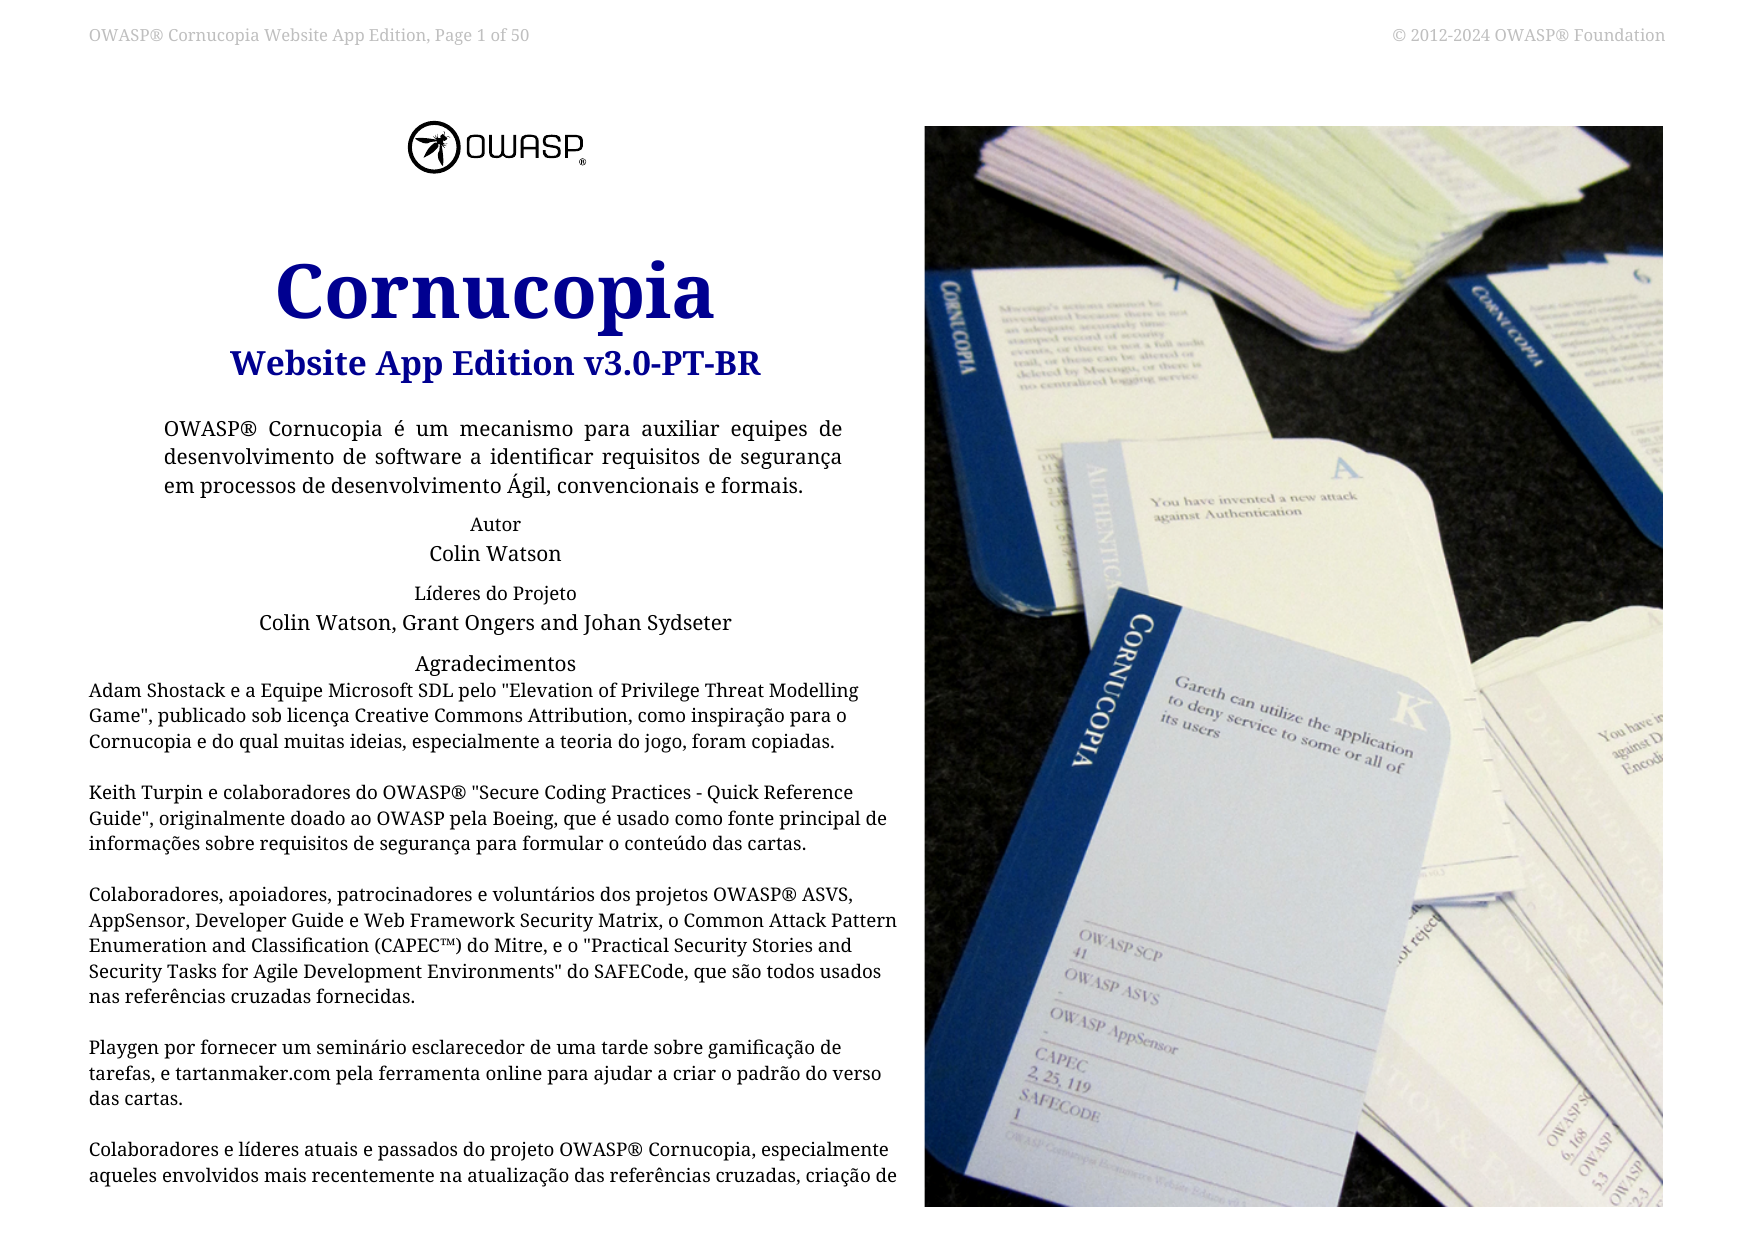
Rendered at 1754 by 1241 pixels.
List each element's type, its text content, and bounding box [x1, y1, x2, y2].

picture [924, 126, 1663, 1207]
table_header Cornucopia Website App Edition v3.0-PT-BR OWASP® Cornucopia é um mecanismo para auxiliar equipes de desenvolvimento de software a identificar requisitos de segurança em processos de desenvolvimento Ágil, convencionais e formais. Autor Colin Watson Líderes do Projeto Colin Watson, Grant Ongers and Johan Sydseter Agradecimentos Adam Shostack e a Equipe Microsoft SDL pelo "Elevation of Privilege Threat Modelling Game", publicado sob licença Creative Commons Attribution, como inspiração para o Cornucopia e do qual muitas ideias, especialmente a teoria do jogo, foram copiadas. Keith Turpin e colaboradores do OWASP® "Secure Coding Practices - Quick Reference Guide", originalmente doado ao OWASP pela Boeing, que é usado como fonte principal de informações sobre requisitos de segurança para formular o conteúdo das cartas. Colaboradores, apoiadores, patrocinadores e voluntários dos projetos OWASP® ASVS, AppSensor, Developer Guide e Web Framework Security Matrix, o Common Attack Pattern Enumeration and Classification (CAPEC™) do Mitre, e o "Practical Security Stories and Security Tasks for Agile Development Environments" do SAFECode, que são todos usados nas referências cruzadas fornecidas. Playgen por fornecer um seminário esclarecedor de uma tarde sobre gamificação de tarefas, e tartanmaker.com pela ferramenta online para ajudar a criar o padrão do verso das cartas. Colaboradores e líderes atuais e passados do projeto OWASP® Cornucopia, especialmente aqueles envolvidos mais recentemente na atualização das referências cruzadas, criação de [78, 98, 913, 1206]
table_header [913, 98, 1677, 1206]
